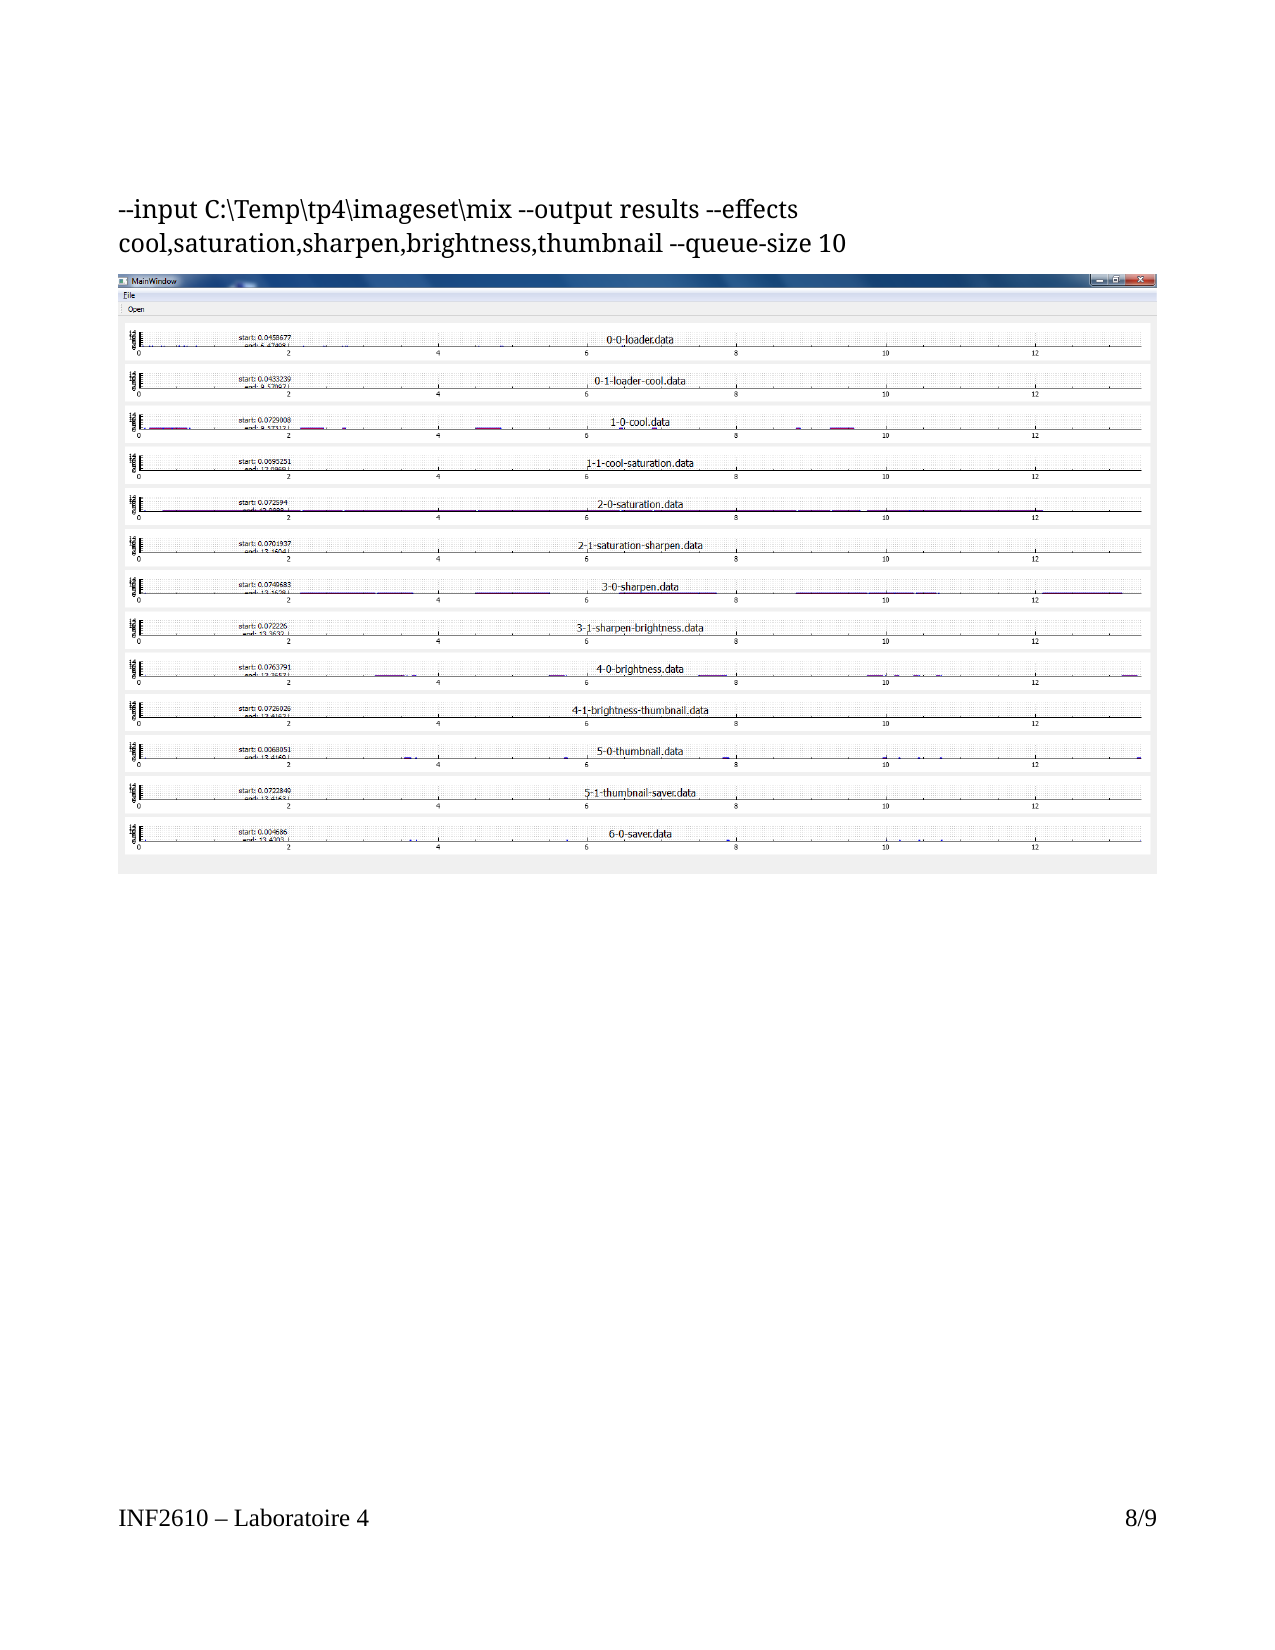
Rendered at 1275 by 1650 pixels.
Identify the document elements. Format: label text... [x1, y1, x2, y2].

text --input C:\Temp\tp4\imageset\mix --output results --effects cool,saturation,sharpen,brightness,thumbnail --queue-size 10 [118, 191, 1157, 259]
picture [118, 274, 1157, 874]
